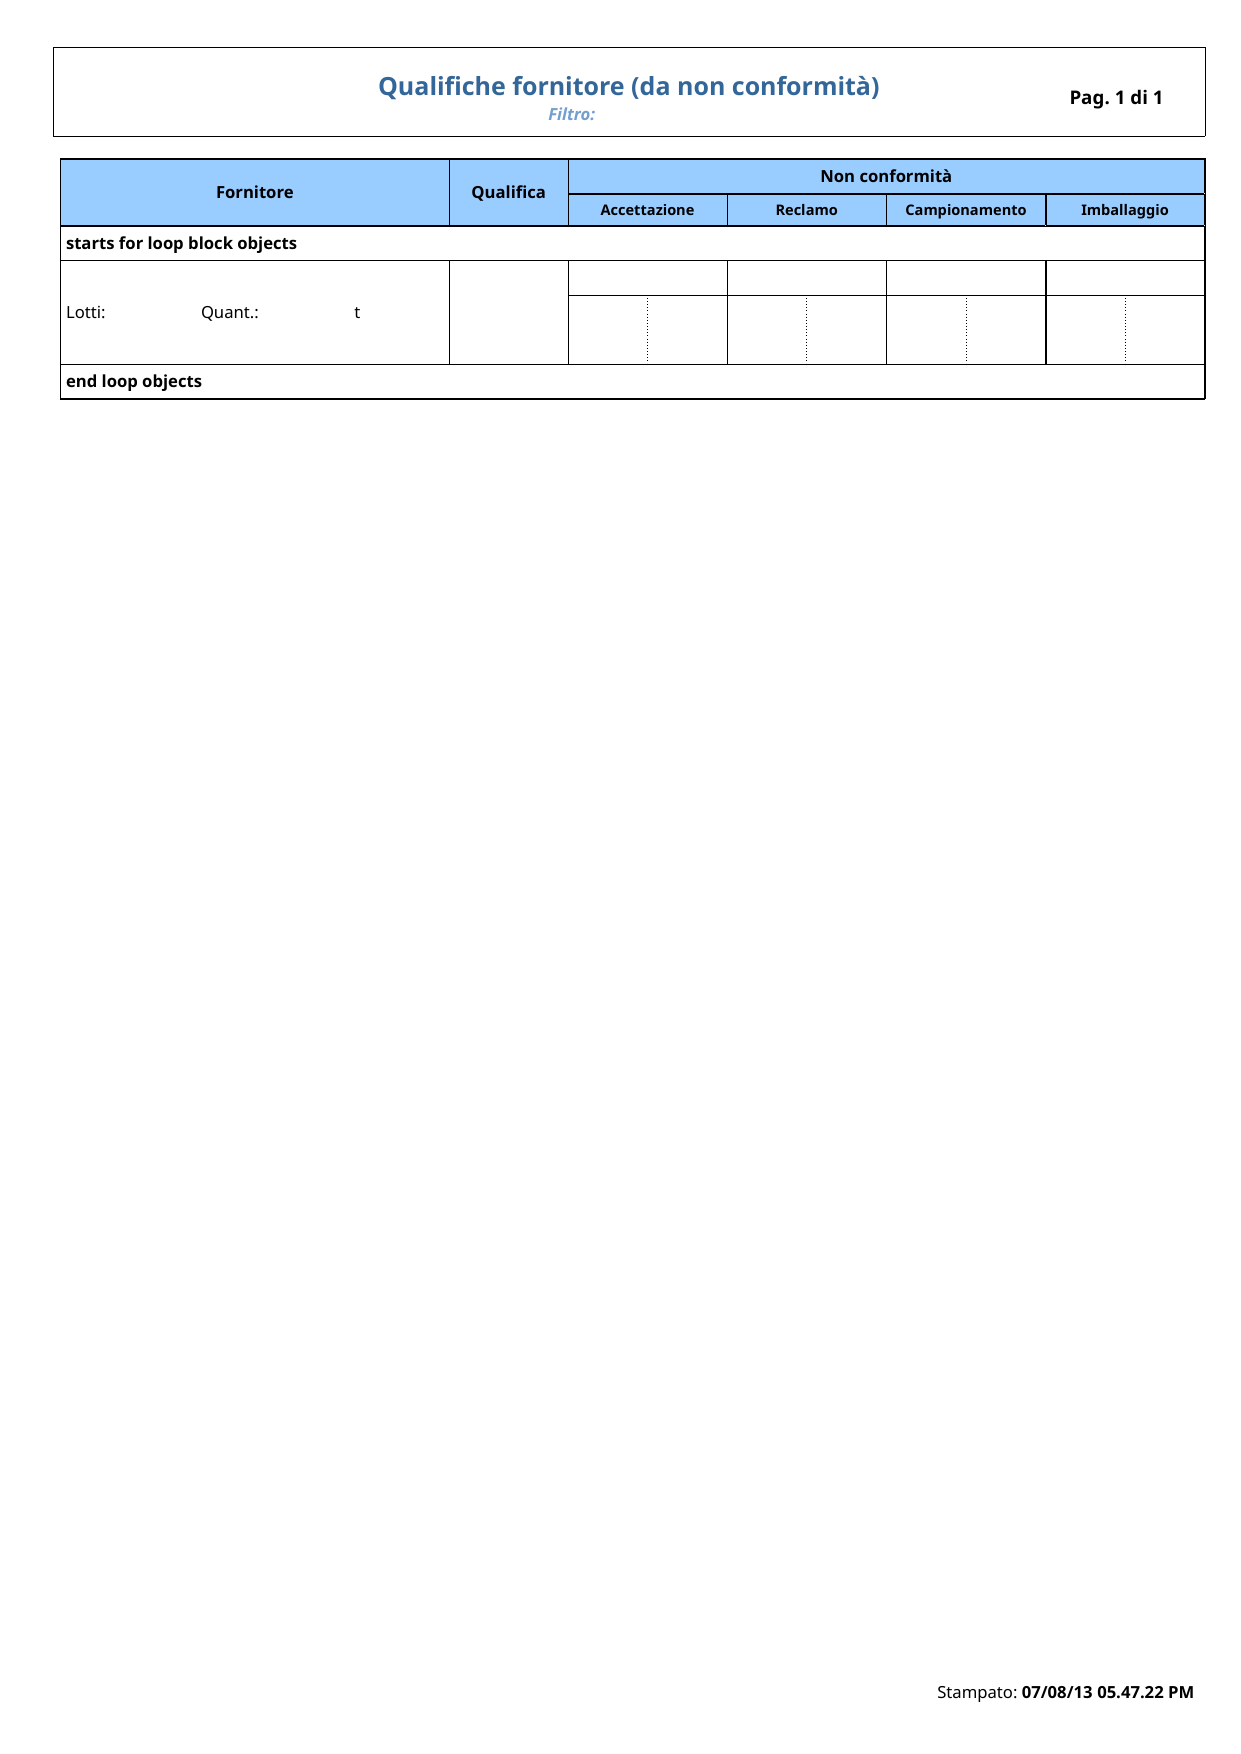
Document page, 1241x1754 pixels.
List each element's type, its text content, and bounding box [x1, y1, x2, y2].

table_cell [1125, 296, 1204, 363]
table_cell starts for loop block objects [61, 227, 1204, 260]
table_cell end loop objects [61, 365, 1204, 398]
table_cell [450, 261, 568, 363]
table_cell Reclamo [728, 195, 886, 225]
table_cell <partner[0].name> Lotti: <partner[1]> Quant.: <partner[2]> t [61, 261, 449, 363]
table_cell [807, 296, 886, 363]
table_cell Accettazione [569, 195, 727, 225]
table_cell Imballaggio [1047, 195, 1204, 225]
table_cell <partner[3]> [569, 296, 647, 363]
table_cell [1047, 261, 1204, 295]
table_header Fornitore [61, 160, 449, 225]
table_cell [966, 296, 1045, 363]
table_cell <partner[4]> [728, 296, 807, 363]
text <setLang('it_IT')> [53, 137, 1198, 158]
table_cell [648, 296, 727, 363]
table_cell <partner[5]> [887, 296, 966, 363]
table_header Qualifica [450, 160, 568, 225]
table_cell [728, 261, 886, 295]
table_cell Campionamento [887, 195, 1045, 225]
table_cell [569, 261, 727, 295]
table_header Non conformità [569, 160, 1204, 193]
table_cell [887, 261, 1045, 295]
table_cell <partner[6]> [1047, 296, 1125, 363]
